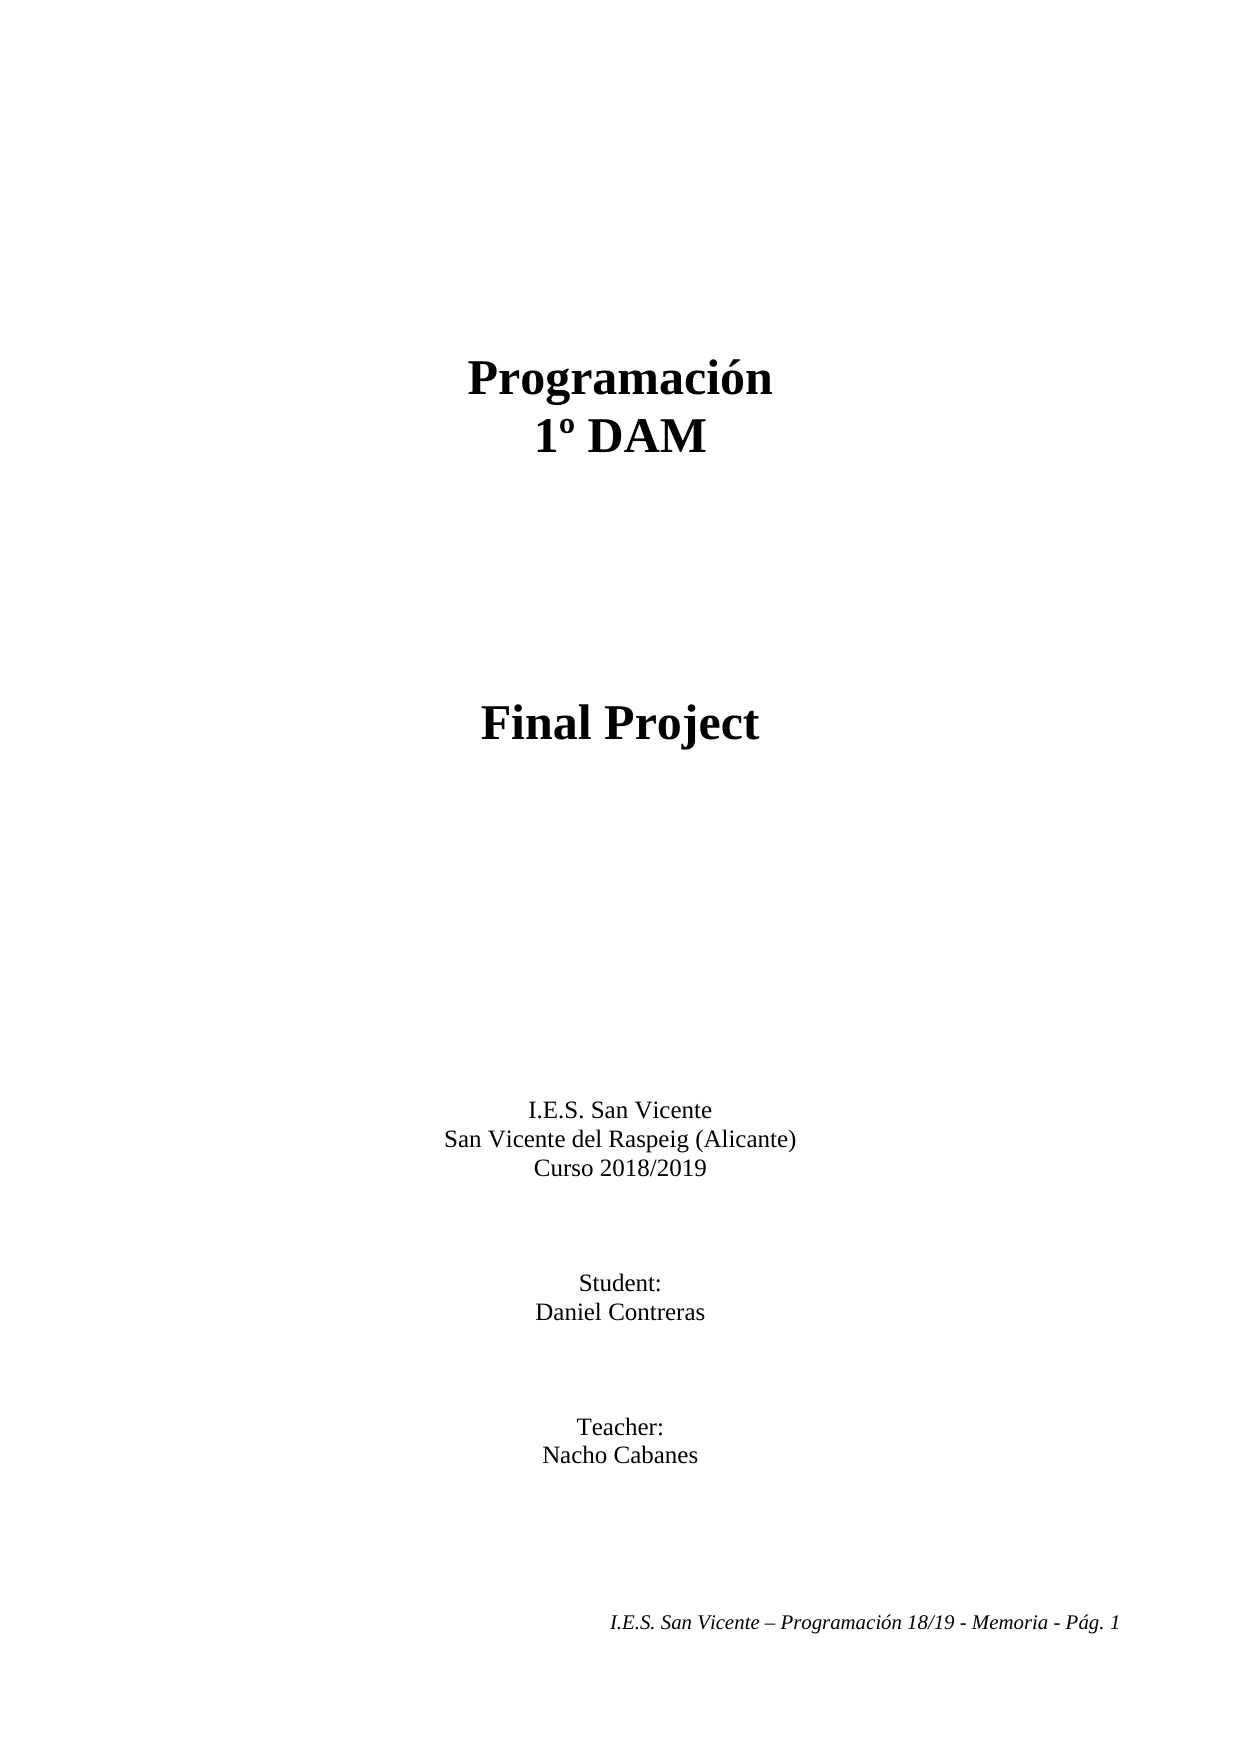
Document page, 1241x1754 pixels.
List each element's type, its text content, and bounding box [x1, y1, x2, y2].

text San Vicente del Raspeig (Alicante) [118, 1124, 1122, 1153]
text Nacho Cabanes [118, 1441, 1122, 1469]
list Final Project [118, 693, 1122, 751]
list 1º DAM [118, 406, 1122, 463]
text Teacher: [118, 1412, 1122, 1441]
list Programación [118, 348, 1122, 406]
text Curso 2018/2019 [118, 1153, 1122, 1182]
text Student: [118, 1268, 1122, 1297]
text I.E.S. San Vicente [118, 1096, 1122, 1124]
text Daniel Contreras [118, 1297, 1122, 1326]
